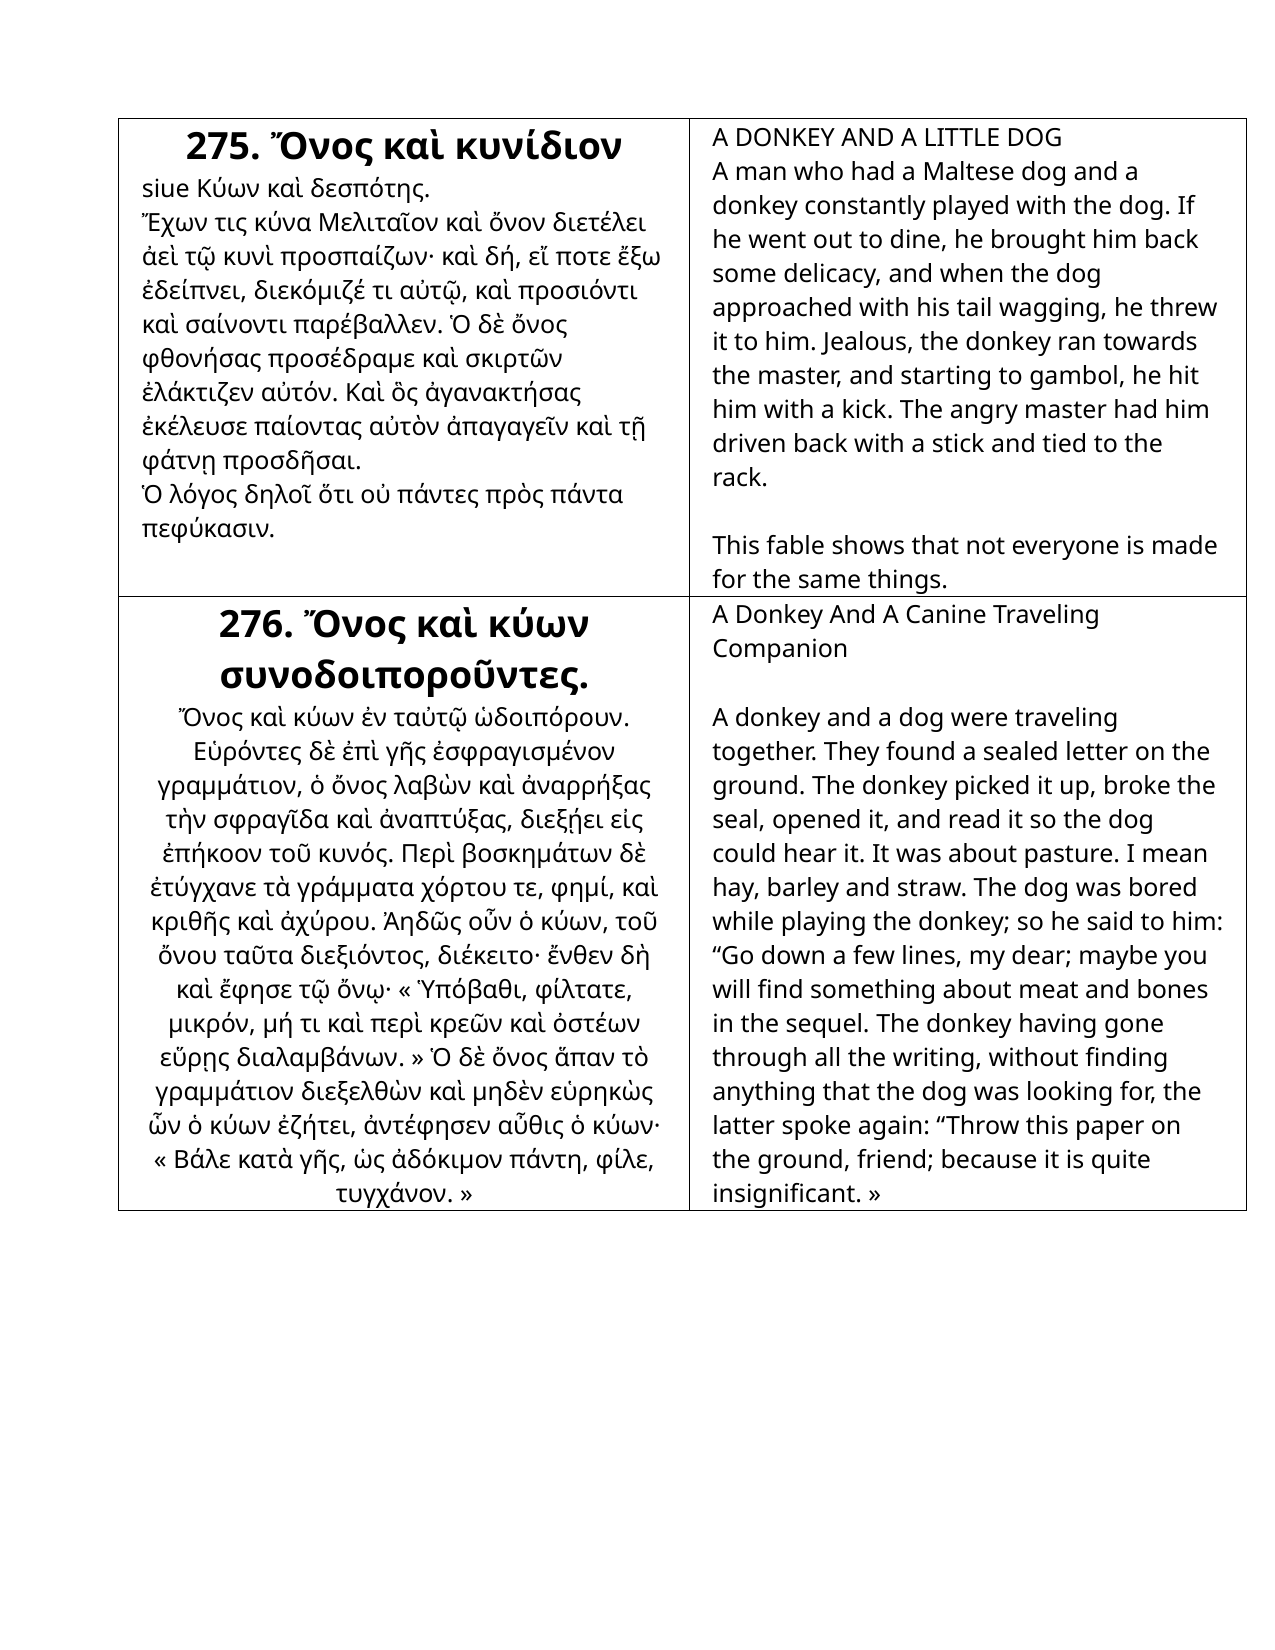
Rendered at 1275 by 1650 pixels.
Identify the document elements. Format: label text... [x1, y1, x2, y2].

table_cell 275. Ὄνος καὶ κυνίδιον siue Κύων καὶ δεσπότης. Ἔχων τις κύνα Μελιταῖον καὶ ὄνον διετέλει ἀεὶ τῷ κυνὶ προσπαίζων· καὶ δή, εἴ ποτε ἔξω ἐδείπνει, διεκόμιζέ τι αὐτῷ, καὶ προσιόντι καὶ σαίνοντι παρέβαλλεν. Ὁ δὲ ὄνος φθονήσας προσέδραμε καὶ σκιρτῶν ἐλάκτιζεν αὐτόν. Καὶ ὃς ἀγανακτήσας ἐκέλευσε παίοντας αὐτὸν ἀπαγαγεῖν καὶ τῇ φάτνῃ προσδῆσαι. Ὁ λόγος δηλοῖ ὅτι οὐ πάντες πρὸς πάντα πεφύκασιν. [119, 119, 689, 596]
table_cell A DONKEY AND A LITTLE DOG A man who had a Maltese dog and a donkey constantly played with the dog. If he went out to dine, he brought him back some delicacy, and when the dog approached with his tail wagging, he threw it to him. Jealous, the donkey ran towards the master, and starting to gambol, he hit him with a kick. The angry master had him driven back with a stick and tied to the rack. This fable shows that not everyone is made for the same things. [690, 119, 1246, 596]
table_cell 276. Ὄνος καὶ κύων συνοδοιποροῦντες. Ὄνος καὶ κύων ἐν ταὐτῷ ὡδοιπόρουν. Εὑρόντες δὲ ἐπὶ γῆς ἐσφραγισμένον γραμμάτιον, ὁ ὄνος λαβὼν καὶ ἀναρρήξας τὴν σφραγῖδα καὶ ἀναπτύξας, διεξῄει εἰς ἐπήκοον τοῦ κυνός. Περὶ βοσκημάτων δὲ ἐτύγχανε τὰ γράμματα χόρτου τε, φημί, καὶ κριθῆς καὶ ἀχύρου. Ἀηδῶς οὖν ὁ κύων, τοῦ ὄνου ταῦτα διεξιόντος, διέκειτο· ἔνθεν δὴ καὶ ἔφησε τῷ ὄνῳ· « Ὑπόβαθι, φίλτατε, μικρόν, μή τι καὶ περὶ κρεῶν καὶ ὀστέων εὕρῃς διαλαμβάνων. » Ὁ δὲ ὄνος ἅπαν τὸ γραμμάτιον διεξελθὼν καὶ μηδὲν εὑρηκὼς ὧν ὁ κύων ἐζήτει, ἀντέφησεν αὖθις ὁ κύων· « Βάλε κατὰ γῆς, ὡς ἀδόκιμον πάντη, φίλε, τυγχάνον. » [119, 597, 689, 1210]
table_cell A Donkey And A Canine Traveling Companion A donkey and a dog were traveling together. They found a sealed letter on the ground. The donkey picked it up, broke the seal, opened it, and read it so the dog could hear it. It was about pasture. I mean hay, barley and straw. The dog was bored while playing the donkey; so he said to him: “Go down a few lines, my dear; maybe you will find something about meat and bones in the sequel. The donkey having gone through all the writing, without finding anything that the dog was looking for, the latter spoke again: “Throw this paper on the ground, friend; because it is quite insignificant. » [690, 597, 1246, 1210]
